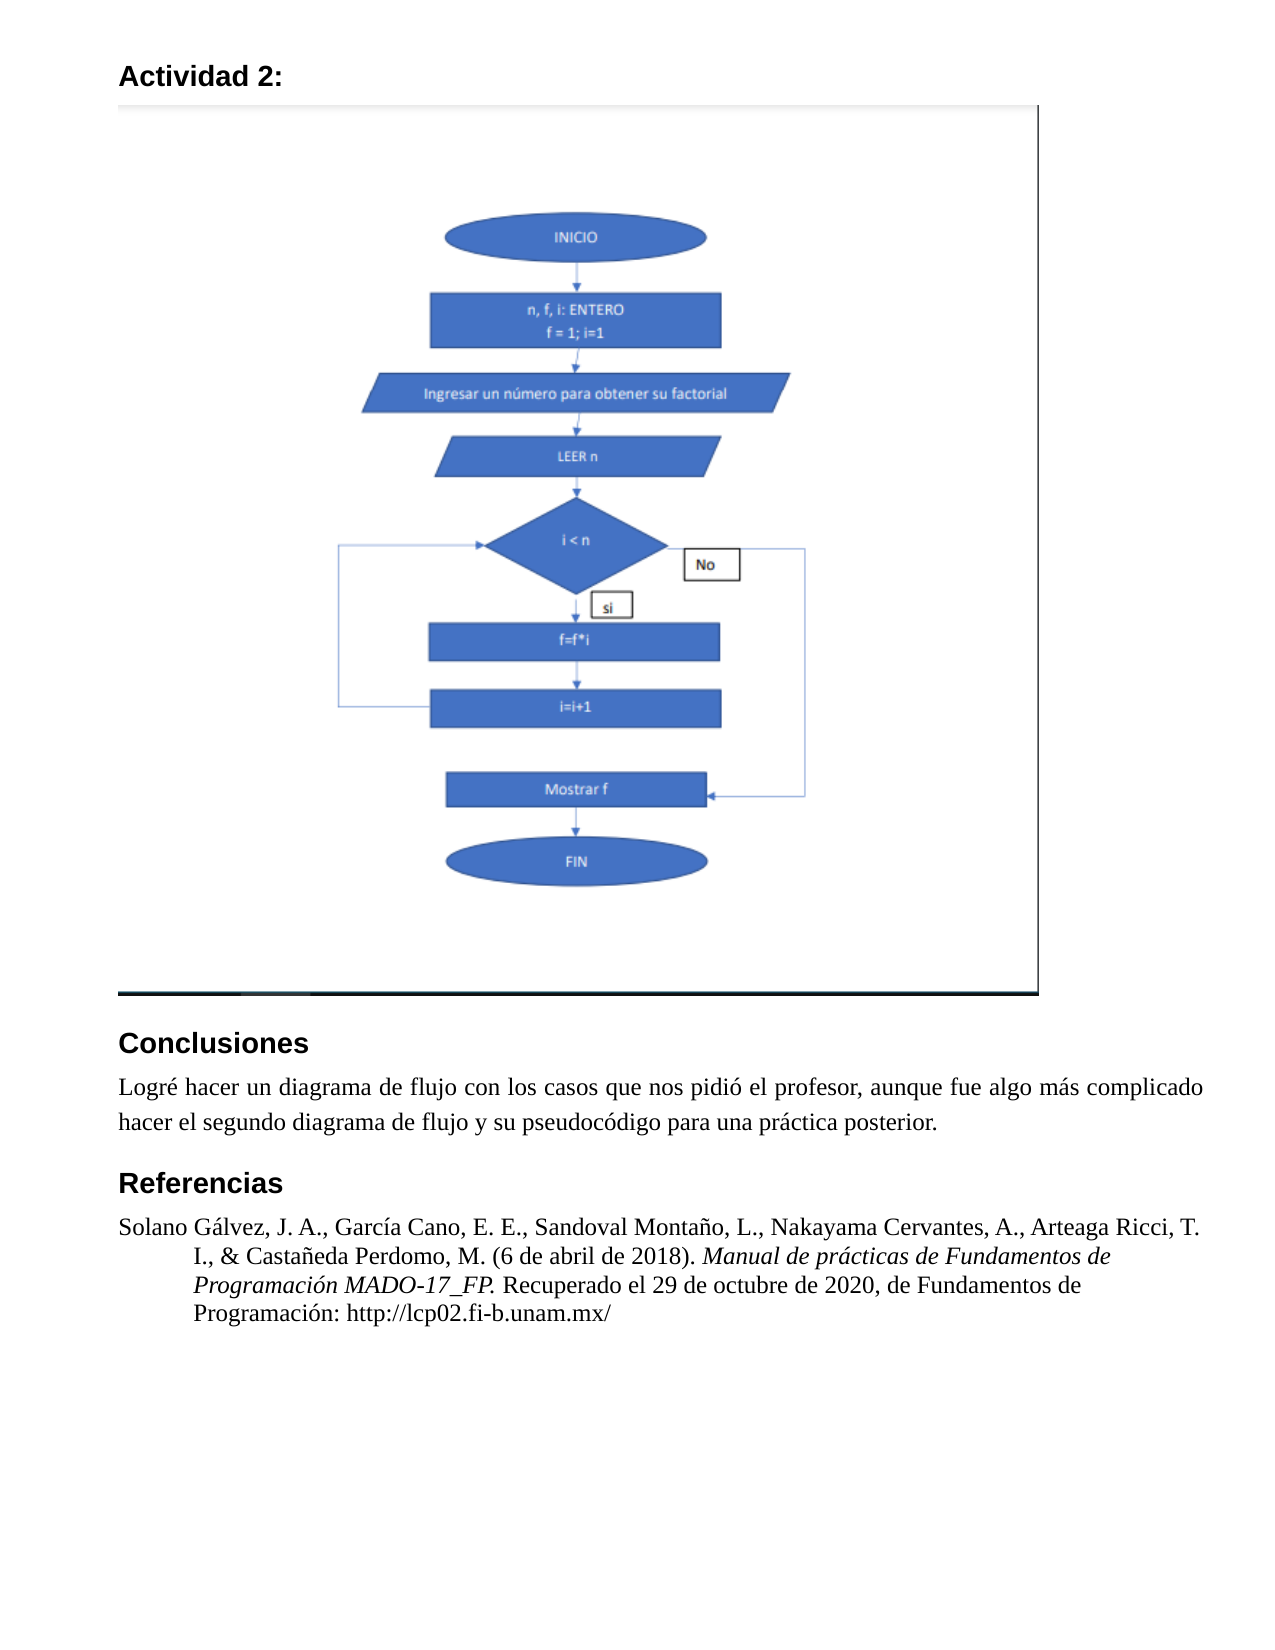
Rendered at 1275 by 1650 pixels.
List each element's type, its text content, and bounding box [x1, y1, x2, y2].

picture [118, 105, 1039, 996]
subtitle Conclusiones [118, 1026, 1205, 1060]
text Solano Gálvez, J. A., García Cano, E. E., Sandoval Montaño, L., Nakayama Cervantes, A., Arteaga Ricci, T. I., & Castañeda Perdomo, M. (6 de abril de 2018). Manual de prácticas de Fundamentos de Programación MADO-17_FP. Recuperado el 29 de octubre de 2020, de Fundamentos de Programación: http://lcp02.fi-b.unam.mx/ [118, 1212, 1205, 1327]
subtitle Referencias [118, 1166, 1205, 1200]
subtitle Actividad 2: [118, 59, 1205, 93]
text Logré hacer un diagrama de flujo con los casos que nos pidió el profesor, aunque fue algo más complicado hacer el segundo diagrama de flujo y su pseudocódigo para una práctica posterior. [118, 1072, 1205, 1135]
